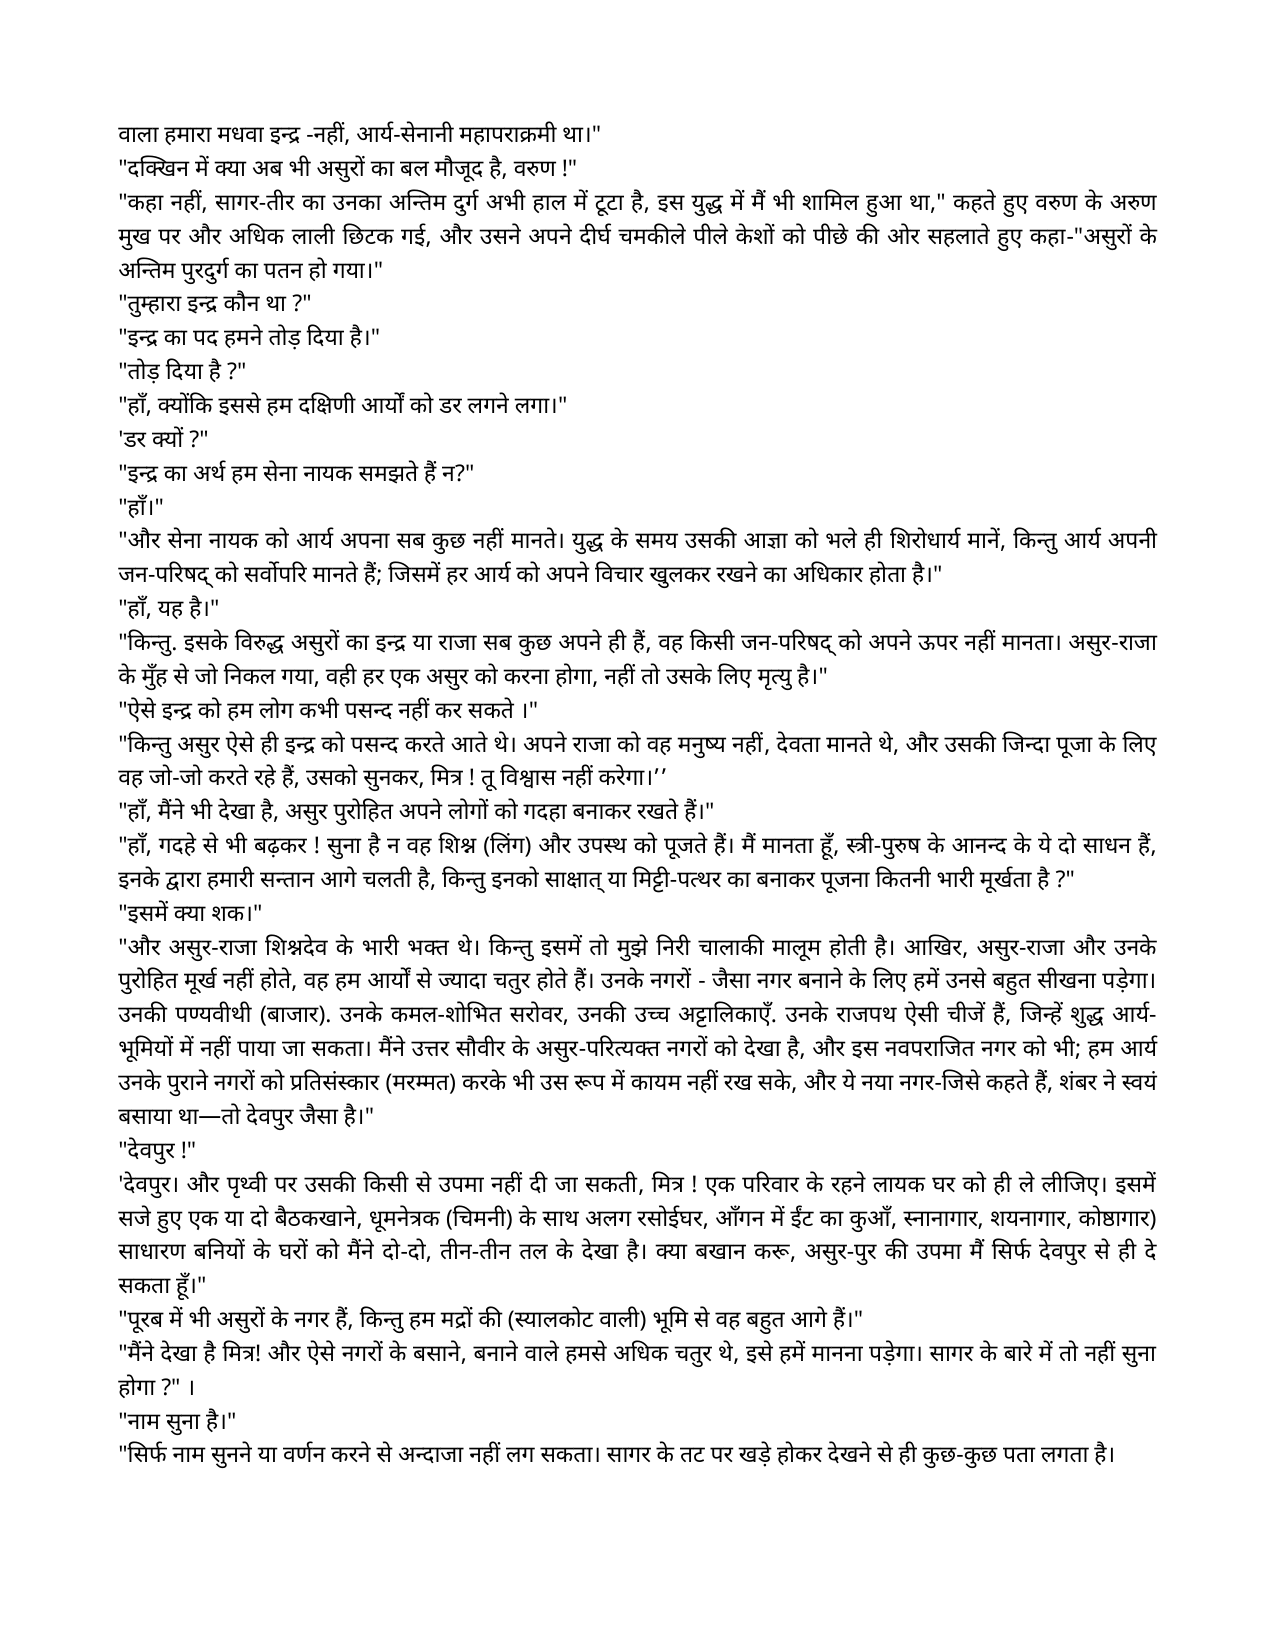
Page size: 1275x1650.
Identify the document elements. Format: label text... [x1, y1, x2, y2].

text "और असुर-राजा शिश्नदेव के भारी भक्त थे। किन्तु इसमें तो मुझे निरी चालाकी मालूम होती है। आखिर, असुर-राजा और उनके पुरोहित मूर्ख नहीं होते, वह हम आर्यों से ज्यादा चतुर होते हैं। उनके नगरों - जैसा नगर बनाने के लिए हमें उनसे बहुत सीखना पड़ेगा। उनकी पण्यवीथी (बाजार). उनके कमल-शोभित सरोवर, उनकी उच्च अट्टालिकाएँ. उनके राजपथ ऐसी चीजें हैं, जिन्हें शुद्ध आर्य-भूमियों में नहीं पाया जा सकता। मैंने उत्तर सौवीर के असुर-परित्यक्त नगरों को देखा है, और इस नवपराजित नगर को भी; हम आर्य उनके पुराने नगरों को प्रतिसंस्कार (मरम्मत) करके भी उस रूप में कायम नहीं रख सके, और ये नया नगर-जिसे कहते हैं, शंबर ने स्वयं बसाया था—तो देवपुर जैसा है।" [118, 931, 1157, 1134]
text "ऐसे इन्द्र को हम लोग कभी पसन्द नहीं कर सकते ।" [118, 694, 1157, 727]
text "इसमें क्या शक।" [118, 897, 1157, 931]
text "पूरब में भी असुरों के नगर हैं, किन्तु हम मद्रों की (स्यालकोट वाली) भूमि से वह बहुत आगे हैं।" [118, 1303, 1157, 1337]
text "हाँ।" [118, 491, 1157, 524]
text "किन्तु. इसके विरुद्ध असुरों का इन्द्र या राजा सब कुछ अपने ही हैं, वह किसी जन-परिषद् को अपने ऊपर नहीं मानता। असुर-राजा के मुँह से जो निकल गया, वही हर एक असुर को करना होगा, नहीं तो उसके लिए मृत्यु है।" [118, 626, 1157, 694]
text "कहा नहीं, सागर-तीर का उनका अन्तिम दुर्ग अभी हाल में टूटा है, इस युद्ध में मैं भी शामिल हुआ था," कहते हुए वरुण के अरुण मुख पर और अधिक लाली छिटक गई, और उसने अपने दीर्घ चमकीले पीले केशों को पीछे की ओर सहलाते हुए कहा-"असुरों के अन्तिम पुरदुर्ग का पतन हो गया।" [118, 186, 1157, 287]
text "किन्तु असुर ऐसे ही इन्द्र को पसन्द करते आते थे। अपने राजा को वह मनुष्य नहीं, देवता मानते थे, और उसकी जिन्दा पूजा के लिए वह जो-जो करते रहे हैं, उसको सुनकर, मित्र ! तू विश्वास नहीं करेगा।’’ [118, 727, 1157, 795]
text "देवपुर !" [118, 1134, 1157, 1168]
text "नाम सुना है।" [118, 1404, 1157, 1438]
text 'डर क्यों ?" [118, 423, 1157, 457]
text "इन्द्र का अर्थ हम सेना नायक समझते हैं न?" [118, 457, 1157, 491]
text 'देवपुर। और पृथ्वी पर उसकी किसी से उपमा नहीं दी जा सकती, मित्र ! एक परिवार के रहने लायक घर को ही ले लीजिए। इसमें सजे हुए एक या दो बैठकखाने, धूमनेत्रक (चिमनी) के साथ अलग रसोईघर, आँगन में ईंट का कुआँ, स्नानागार, शयनागार, कोष्ठागार) साधारण बनियों के घरों को मैंने दो-दो, तीन-तीन तल के देखा है। क्या बखान करू, असुर-पुर की उपमा मैं सिर्फ देवपुर से ही दे सकता हूँ।" [118, 1168, 1157, 1303]
text "दक्खिन में क्या अब भी असुरों का बल मौजूद है, वरुण !" [118, 152, 1157, 186]
text "इन्द्र का पद हमने तोड़ दिया है।" [118, 321, 1157, 355]
text वाला हमारा मधवा इन्द्र -नहीं, आर्य-सेनानी महापराक्रमी था।" [118, 118, 1157, 152]
text "तोड़ दिया है ?" [118, 355, 1157, 389]
text "हाँ, यह है।" [118, 592, 1157, 626]
text "हाँ, क्योंकि इससे हम दक्षिणी आर्यों को डर लगने लगा।" [118, 389, 1157, 423]
text "मैंने देखा है मित्र! और ऐसे नगरों के बसाने, बनाने वाले हमसे अधिक चतुर थे, इसे हमें मानना पड़ेगा। सागर के बारे में तो नहीं सुना होगा ?" । [118, 1337, 1157, 1404]
text "और सेना नायक को आर्य अपना सब कुछ नहीं मानते। युद्ध के समय उसकी आज्ञा को भले ही शिरोधार्य मानें, किन्तु आर्य अपनी जन-परिषद् को सर्वोपरि मानते हैं; जिसमें हर आर्य को अपने विचार खुलकर रखने का अधिकार होता है।" [118, 524, 1157, 592]
text "हाँ, मैंने भी देखा है, असुर पुरोहित अपने लोगों को गदहा बनाकर रखते हैं।" [118, 795, 1157, 829]
text "हाँ, गदहे से भी बढ़कर ! सुना है न वह शिश्न (लिंग) और उपस्थ को पूजते हैं। मैं मानता हूँ, स्त्री-पुरुष के आनन्द के ये दो साधन हैं, इनके द्वारा हमारी सन्तान आगे चलती है, किन्तु इनको साक्षात् या मिट्टी-पत्थर का बनाकर पूजना कितनी भारी मूर्खता है ?" [118, 829, 1157, 897]
text "तुम्हारा इन्द्र कौन था ?" [118, 287, 1157, 321]
text "सिर्फ नाम सुनने या वर्णन करने से अन्दाजा नहीं लग सकता। सागर के तट पर खड़े होकर देखने से ही कुछ-कुछ पता लगता है। [118, 1438, 1157, 1472]
